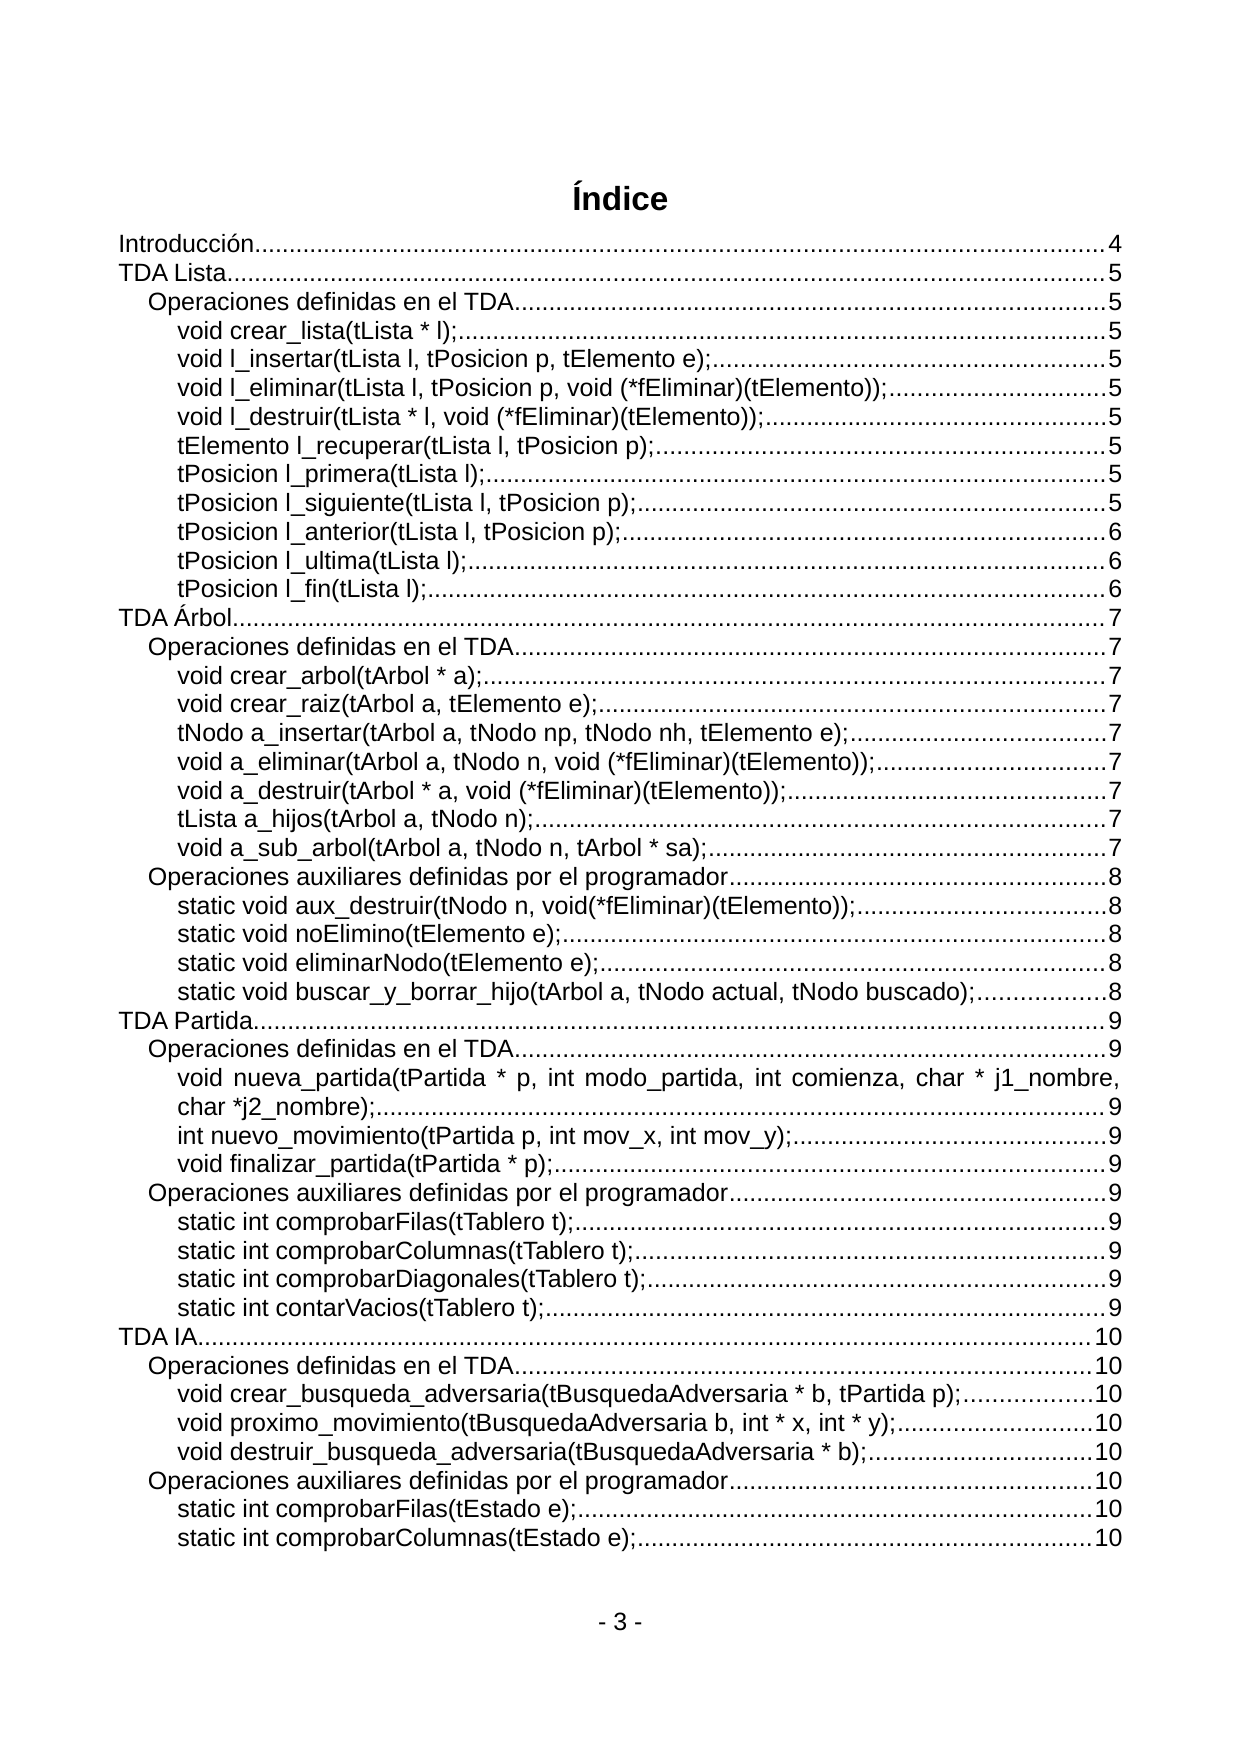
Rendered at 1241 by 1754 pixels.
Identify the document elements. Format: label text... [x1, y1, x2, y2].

text TDA Árbol 7 [118, 603, 1122, 632]
text tPosicion l_primera(tLista l); 5 [177, 459, 1122, 488]
text static int comprobarDiagonales(tTablero t); 9 [177, 1264, 1122, 1293]
text static int contarVacios(tTablero t); 9 [177, 1293, 1122, 1322]
text Operaciones definidas en el TDA 5 [148, 287, 1122, 316]
text TDA Lista 5 [118, 258, 1122, 287]
text static int comprobarColumnas(tTablero t); 9 [177, 1236, 1122, 1264]
text static void aux_destruir(tNodo n, void(*fEliminar)(tElemento)); 8 [177, 891, 1122, 919]
text void a_sub_arbol(tArbol a, tNodo n, tArbol * sa); 7 [177, 833, 1122, 862]
text void crear_busqueda_adversaria(tBusquedaAdversaria * b, tPartida p); 10 [177, 1379, 1122, 1408]
text Operaciones auxiliares definidas por el programador 10 [148, 1466, 1122, 1494]
text Operaciones definidas en el TDA 10 [148, 1351, 1122, 1379]
text void a_eliminar(tArbol a, tNodo n, void (*fEliminar)(tElemento)); 7 [177, 747, 1122, 776]
text void crear_raiz(tArbol a, tElemento e); 7 [177, 689, 1122, 718]
text tLista a_hijos(tArbol a, tNodo n); 7 [177, 804, 1122, 833]
text void crear_lista(tLista * l); 5 [177, 316, 1122, 344]
text static void noElimino(tElemento e); 8 [177, 919, 1122, 948]
text void finalizar_partida(tPartida * p); 9 [177, 1149, 1122, 1178]
text tPosicion l_siguiente(tLista l, tPosicion p); 5 [177, 488, 1122, 517]
text Operaciones auxiliares definidas por el programador 9 [148, 1178, 1122, 1207]
text tElemento l_recuperar(tLista l, tPosicion p); 5 [177, 431, 1122, 459]
text void destruir_busqueda_adversaria(tBusquedaAdversaria * b); 10 [177, 1437, 1122, 1466]
text static void eliminarNodo(tElemento e); 8 [177, 948, 1122, 977]
text void a_destruir(tArbol * a, void (*fEliminar)(tElemento)); 7 [177, 776, 1122, 804]
text Operaciones definidas en el TDA 9 [148, 1034, 1122, 1063]
text void l_eliminar(tLista l, tPosicion p, void (*fEliminar)(tElemento)); 5 [177, 373, 1122, 402]
text Operaciones auxiliares definidas por el programador 8 [148, 862, 1122, 891]
text void crear_arbol(tArbol * a); 7 [177, 661, 1122, 689]
text Operaciones definidas en el TDA 7 [148, 632, 1122, 661]
text TDA Partida 9 [118, 1006, 1122, 1034]
text tPosicion l_fin(tLista l); 6 [177, 574, 1122, 603]
text tPosicion l_ultima(tLista l); 6 [177, 546, 1122, 574]
text Introducción 4 [118, 229, 1122, 258]
text TDA IA 10 [118, 1322, 1122, 1351]
text static int comprobarFilas(tEstado e); 10 [177, 1494, 1122, 1523]
text void l_insertar(tLista l, tPosicion p, tElemento e); 5 [177, 344, 1122, 373]
text static int comprobarColumnas(tEstado e); 10 [177, 1523, 1122, 1552]
text static int comprobarFilas(tTablero t); 9 [177, 1207, 1122, 1236]
text int nuevo_movimiento(tPartida p, int mov_x, int mov_y); 9 [177, 1121, 1122, 1149]
text void nueva_partida(tPartida * p, int modo_partida, int comienza, char * j1_nombre, char *j2_nombre); 9 [177, 1063, 1122, 1121]
text tPosicion l_anterior(tLista l, tPosicion p); 6 [177, 517, 1122, 546]
text void l_destruir(tLista * l, void (*fEliminar)(tElemento)); 5 [177, 402, 1122, 431]
subtitle Índice [118, 178, 1122, 217]
text static void buscar_y_borrar_hijo(tArbol a, tNodo actual, tNodo buscado); 8 [177, 977, 1122, 1006]
text void proximo_movimiento(tBusquedaAdversaria b, int * x, int * y); 10 [177, 1408, 1122, 1437]
text tNodo a_insertar(tArbol a, tNodo np, tNodo nh, tElemento e); 7 [177, 718, 1122, 747]
